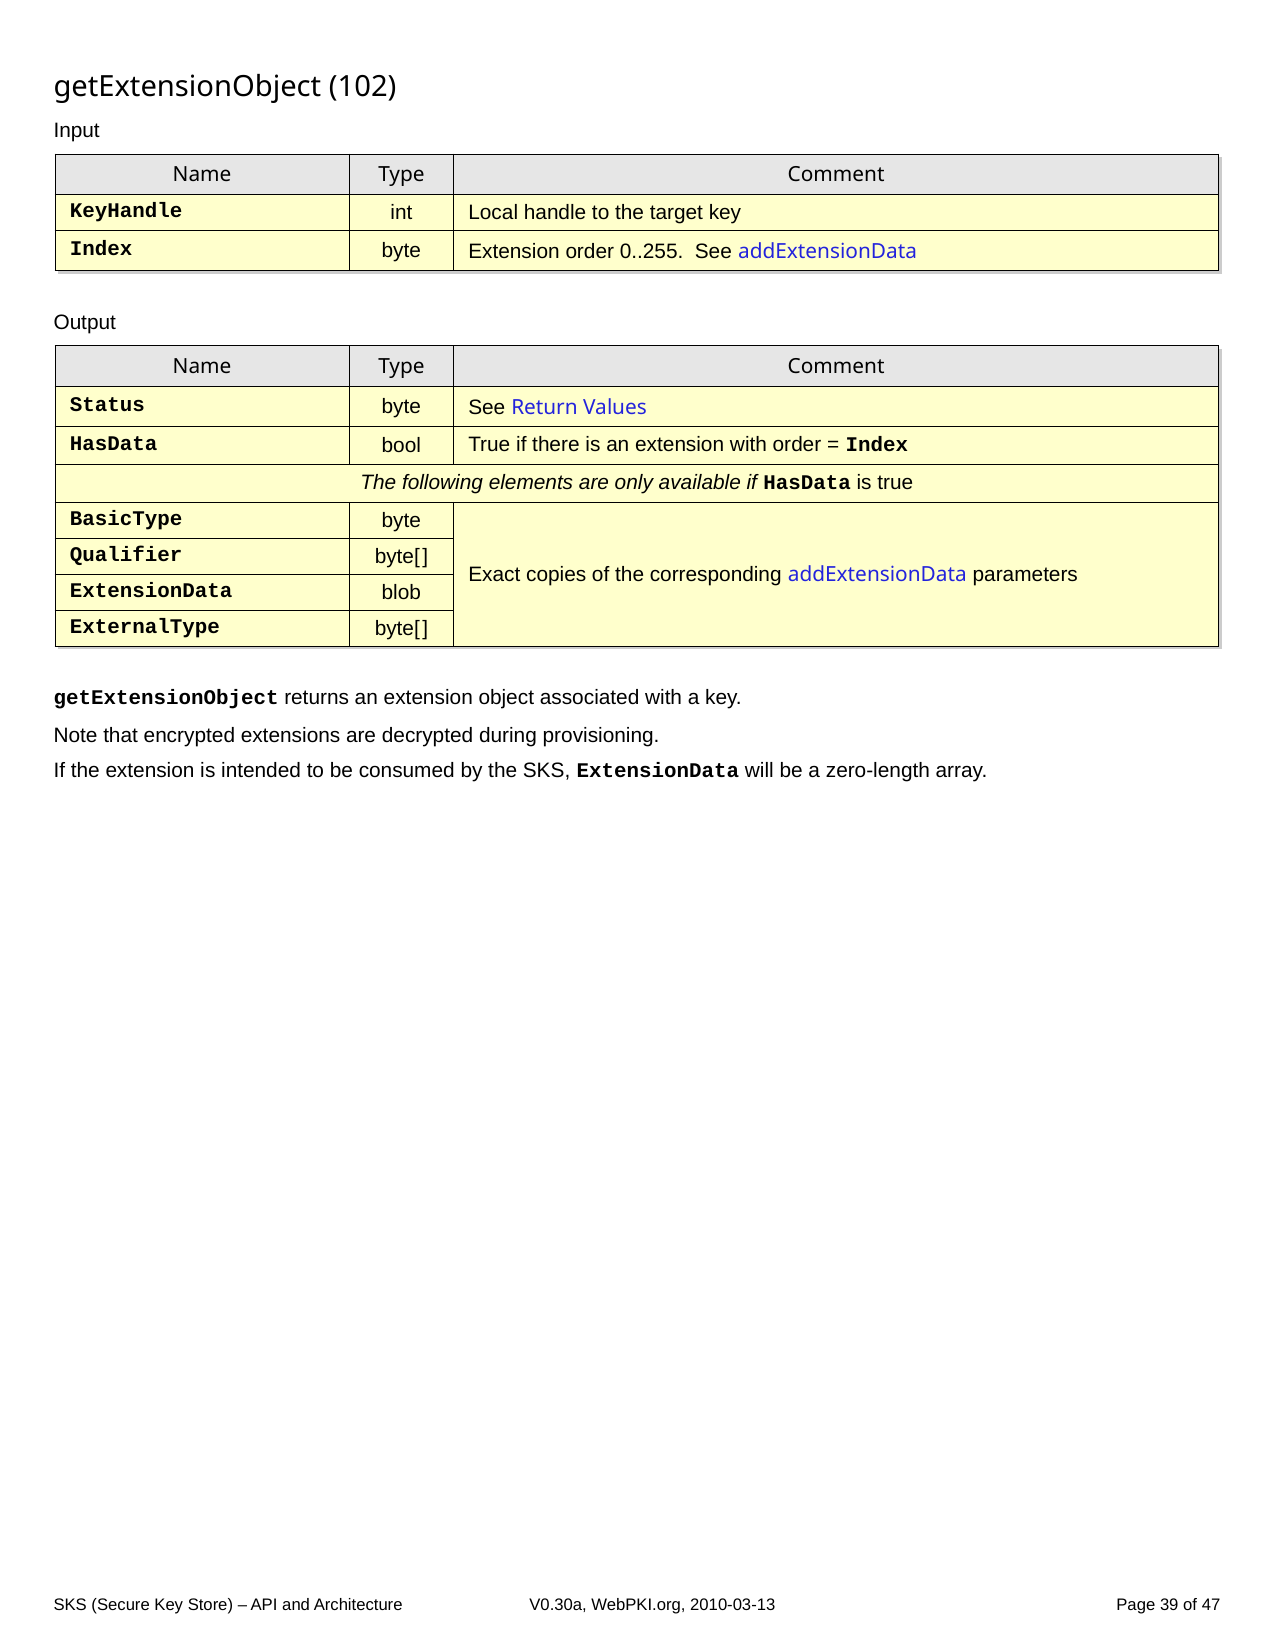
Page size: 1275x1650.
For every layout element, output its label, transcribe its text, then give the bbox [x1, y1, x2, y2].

table_cell Qualifier [56, 539, 349, 574]
table_cell BasicType [56, 503, 349, 538]
table_cell byte [350, 387, 453, 426]
table_cell The following elements are only available if HasData is true [56, 465, 1218, 502]
table_header Name [56, 155, 349, 194]
table_cell Index [56, 231, 349, 270]
table_cell See Return Values [454, 387, 1218, 426]
table_cell byte [350, 503, 453, 538]
table_cell Status [56, 387, 349, 426]
table_header Comment [454, 346, 1218, 386]
table_cell ExternalType [56, 611, 349, 646]
table_header Type [350, 155, 453, 194]
text Note that encrypted extensions are decrypted during provisioning. [53, 723, 1221, 747]
table_cell Exact copies of the corresponding addExtensionData parameters [454, 503, 1218, 538]
table_cell True if there is an extension with order = Index [454, 427, 1218, 464]
text getExtensionObject returns an extension object associated with a key. [53, 685, 1221, 711]
table_cell blob [350, 575, 453, 610]
table_cell HasData [56, 427, 349, 464]
table_cell ExtensionData [56, 575, 349, 610]
subtitle getExtensionObject (102) [53, 66, 1221, 105]
table_cell KeyHandle [56, 195, 349, 230]
text Input [53, 118, 1221, 142]
table_header Comment [454, 155, 1218, 194]
table_cell Extension order 0..255. See addExtensionData [454, 231, 1218, 270]
table_cell byte⁮[ ] [350, 611, 453, 646]
table_cell bool [350, 427, 453, 464]
table_cell byte⁮[ ] [350, 539, 453, 574]
table_cell Local handle to the target key [454, 195, 1218, 230]
table_cell byte [350, 231, 453, 270]
table_header Name [56, 346, 349, 386]
text If the extension is intended to be consumed by the SKS, ExtensionData will be a zero-length array. [53, 758, 1221, 784]
table_cell int [350, 195, 453, 230]
table_header Type [350, 346, 453, 386]
text Output [53, 310, 1221, 334]
